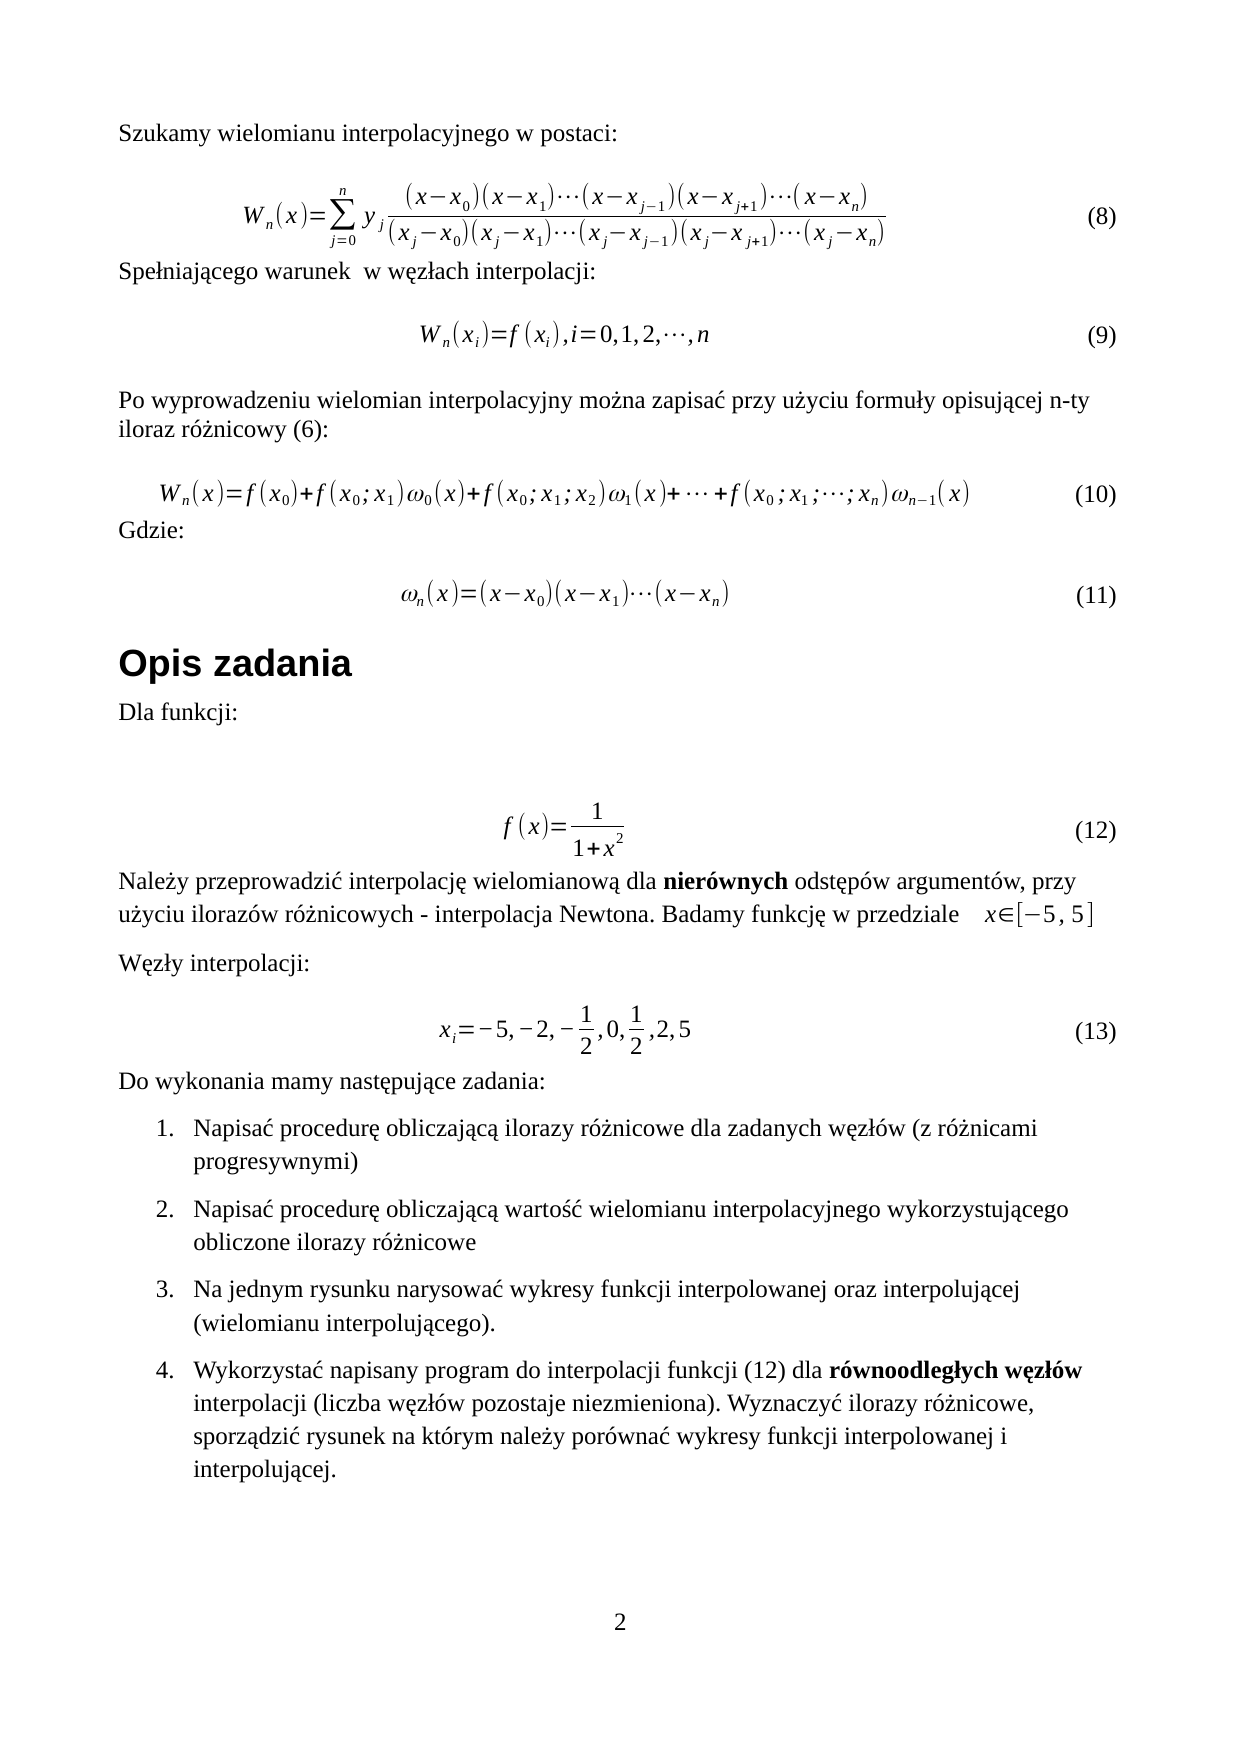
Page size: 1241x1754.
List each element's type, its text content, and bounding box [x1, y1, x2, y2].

text Do wykonania mamy następujące zadania: [118, 1066, 1122, 1094]
list Napisać procedurę obliczającą ilorazy różnicowe dla zadanych węzłów (z różnicami progresywnymi) [156, 1113, 1122, 1175]
table_header (8) [1010, 176, 1122, 256]
table_header [118, 313, 1010, 357]
text Węzły interpolacji: [118, 948, 1122, 976]
table_header (13) [1010, 995, 1122, 1066]
table_header (12) [1010, 793, 1122, 866]
text Spełniającego warunek w węzłach interpolacji: [118, 256, 1122, 284]
subtitle Opis zadania [118, 641, 1122, 685]
table_header (11) [1010, 573, 1122, 616]
table_header [118, 995, 1010, 1066]
list Napisać procedurę obliczającą wartość wielomianu interpolacyjnego wykorzystującego obliczone ilorazy różnicowe [156, 1194, 1122, 1256]
list Na jednym rysunku narysować wykresy funkcji interpolowanej oraz interpolującej (wielomianu interpolującego). [156, 1274, 1122, 1336]
table_header [118, 793, 1010, 866]
text Dla funkcji: [118, 697, 1122, 726]
table_header [118, 472, 1010, 515]
table_header [118, 176, 1010, 256]
text Gdzie: [118, 515, 1122, 573]
list Wykorzystać napisany program do interpolacji funkcji (12) dla równoodległych węzłów interpolacji (liczba węzłów pozostaje niezmieniona). Wyznaczyć ilorazy różnicowe, sporządzić rysunek na którym należy porównać wykresy funkcji interpolowanej i interpolującej. [156, 1355, 1122, 1483]
table_header (10) [1010, 472, 1122, 515]
text Po wyprowadzeniu wielomian interpolacyjny można zapisać przy użyciu formuły opisującej n-ty iloraz różnicowy (6): [118, 385, 1122, 443]
text Należy przeprowadzić interpolację wielomianową dla nierównych odstępów argumentów, przy użyciu ilorazów różnicowych - interpolacja Newtona. Badamy funkcję w przedziale [118, 866, 1122, 929]
text Szukamy wielomianu interpolacyjnego w postaci: [118, 118, 1122, 147]
table_header (9) [1010, 313, 1122, 357]
table_header [118, 573, 1010, 616]
